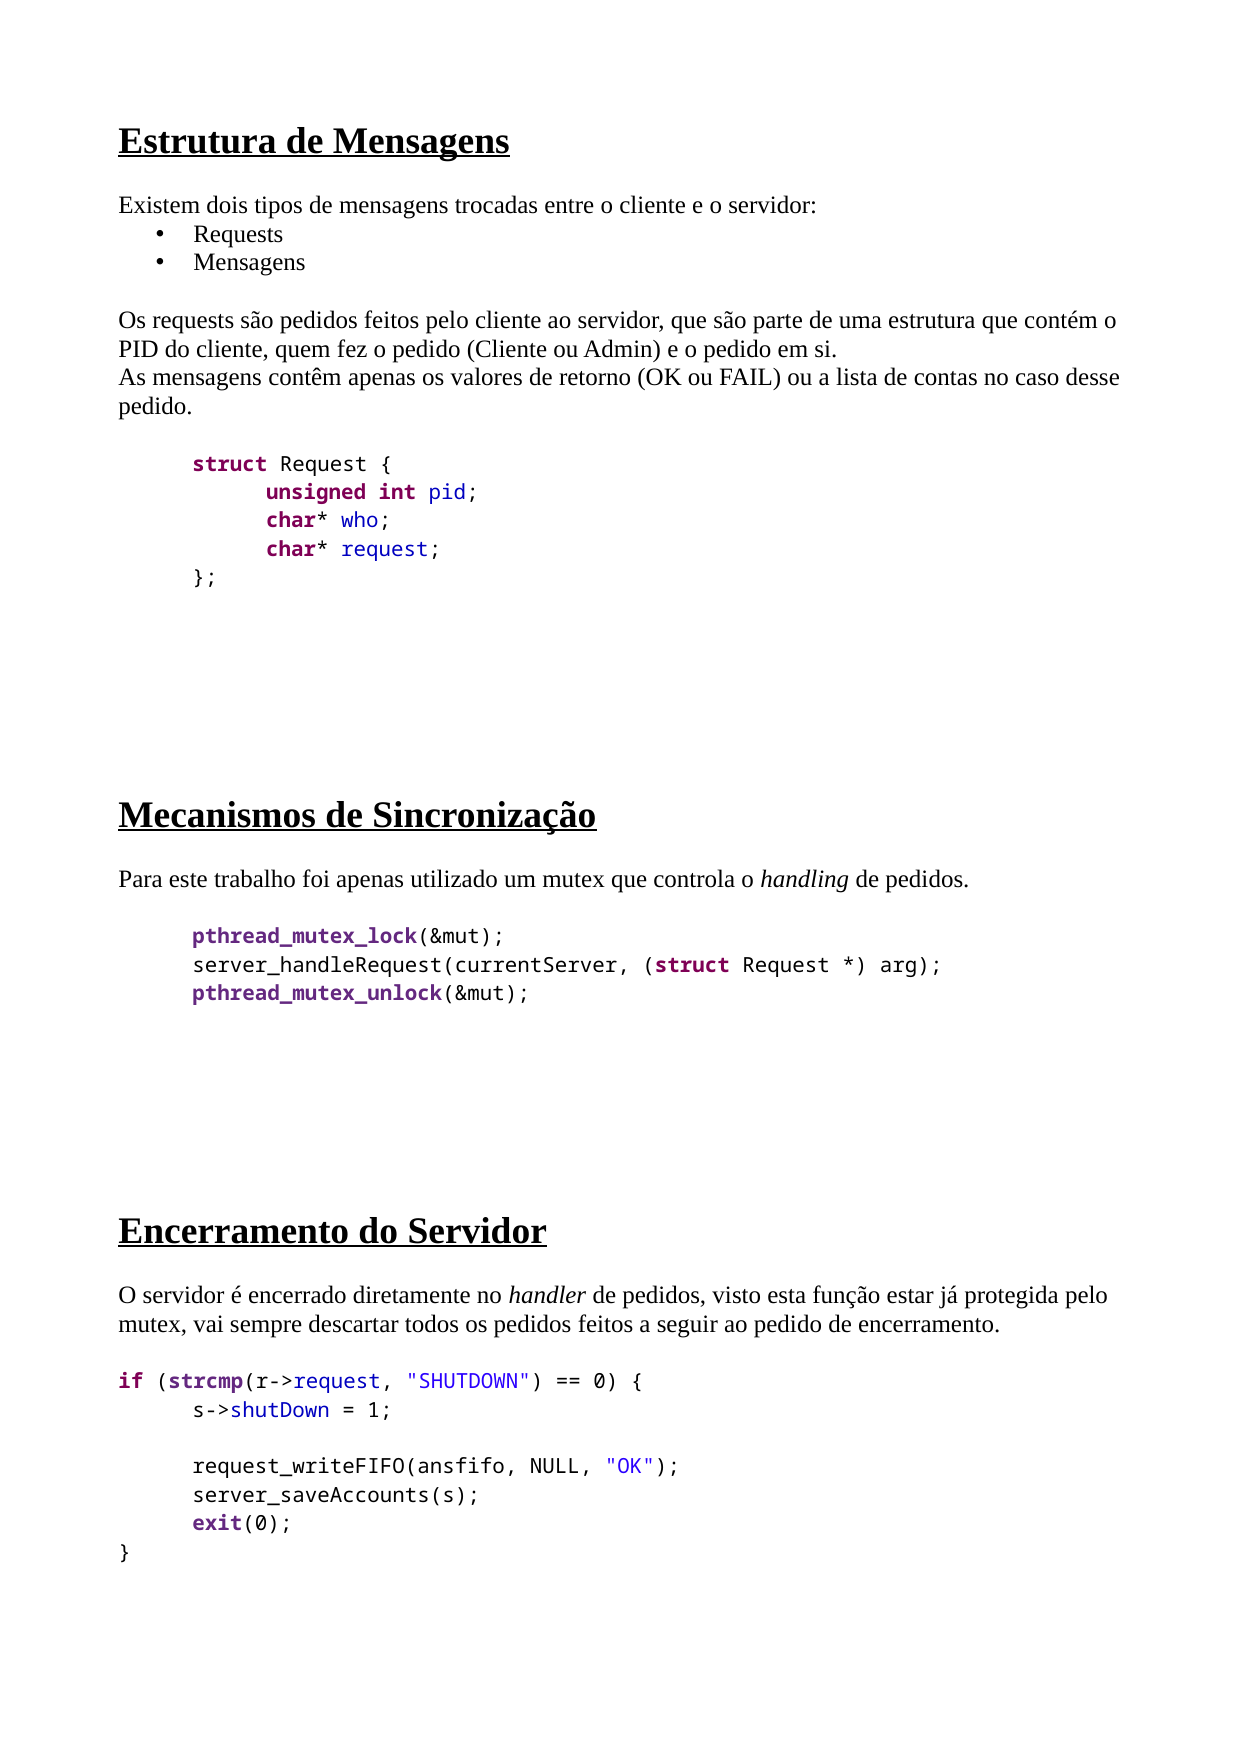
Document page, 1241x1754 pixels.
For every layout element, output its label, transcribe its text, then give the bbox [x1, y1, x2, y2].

text s->shutDown = 1; [118, 1395, 1122, 1423]
text Os requests são pedidos feitos pelo cliente ao servidor, que são parte de uma estrutura que contém o PID do cliente, quem fez o pedido (Cliente ou Admin) e o pedido em si. [118, 305, 1122, 362]
text Existem dois tipos de mensagens trocadas entre o cliente e o servidor: [118, 190, 1122, 219]
text As mensagens contêm apenas os valores de retorno (OK ou FAIL) ou a lista de contas no caso desse pedido. [118, 362, 1122, 420]
text Estrutura de Mensagens [118, 118, 1122, 161]
text char* request; [118, 534, 1122, 562]
text request_writeFIFO(ansfifo, NULL, "OK"); [118, 1452, 1122, 1480]
text } [118, 1537, 1122, 1565]
text unsigned int pid; [118, 477, 1122, 506]
text server_saveAccounts(s); [118, 1480, 1122, 1508]
list Mensagens [156, 247, 1122, 276]
text server_handleRequest(currentServer, (struct Request *) arg); [118, 950, 1122, 978]
text Encerramento do Servidor [118, 1208, 1122, 1251]
list Requests [156, 219, 1122, 247]
text Mecanismos de Sincronização [118, 792, 1122, 835]
text }; [118, 562, 1122, 591]
text if (strcmp(r->request, "SHUTDOWN") == 0) { [118, 1366, 1122, 1395]
text exit(0); [118, 1508, 1122, 1537]
text struct Request { [118, 449, 1122, 477]
text pthread_mutex_unlock(&mut); [118, 978, 1122, 1007]
text char* who; [118, 506, 1122, 534]
text pthread_mutex_lock(&mut); [118, 922, 1122, 950]
text Para este trabalho foi apenas utilizado um mutex que controla o handling de pedidos. [118, 864, 1122, 893]
text O servidor é encerrado diretamente no handler de pedidos, visto esta função estar já protegida pelo mutex, vai sempre descartar todos os pedidos feitos a seguir ao pedido de encerramento. [118, 1280, 1122, 1337]
